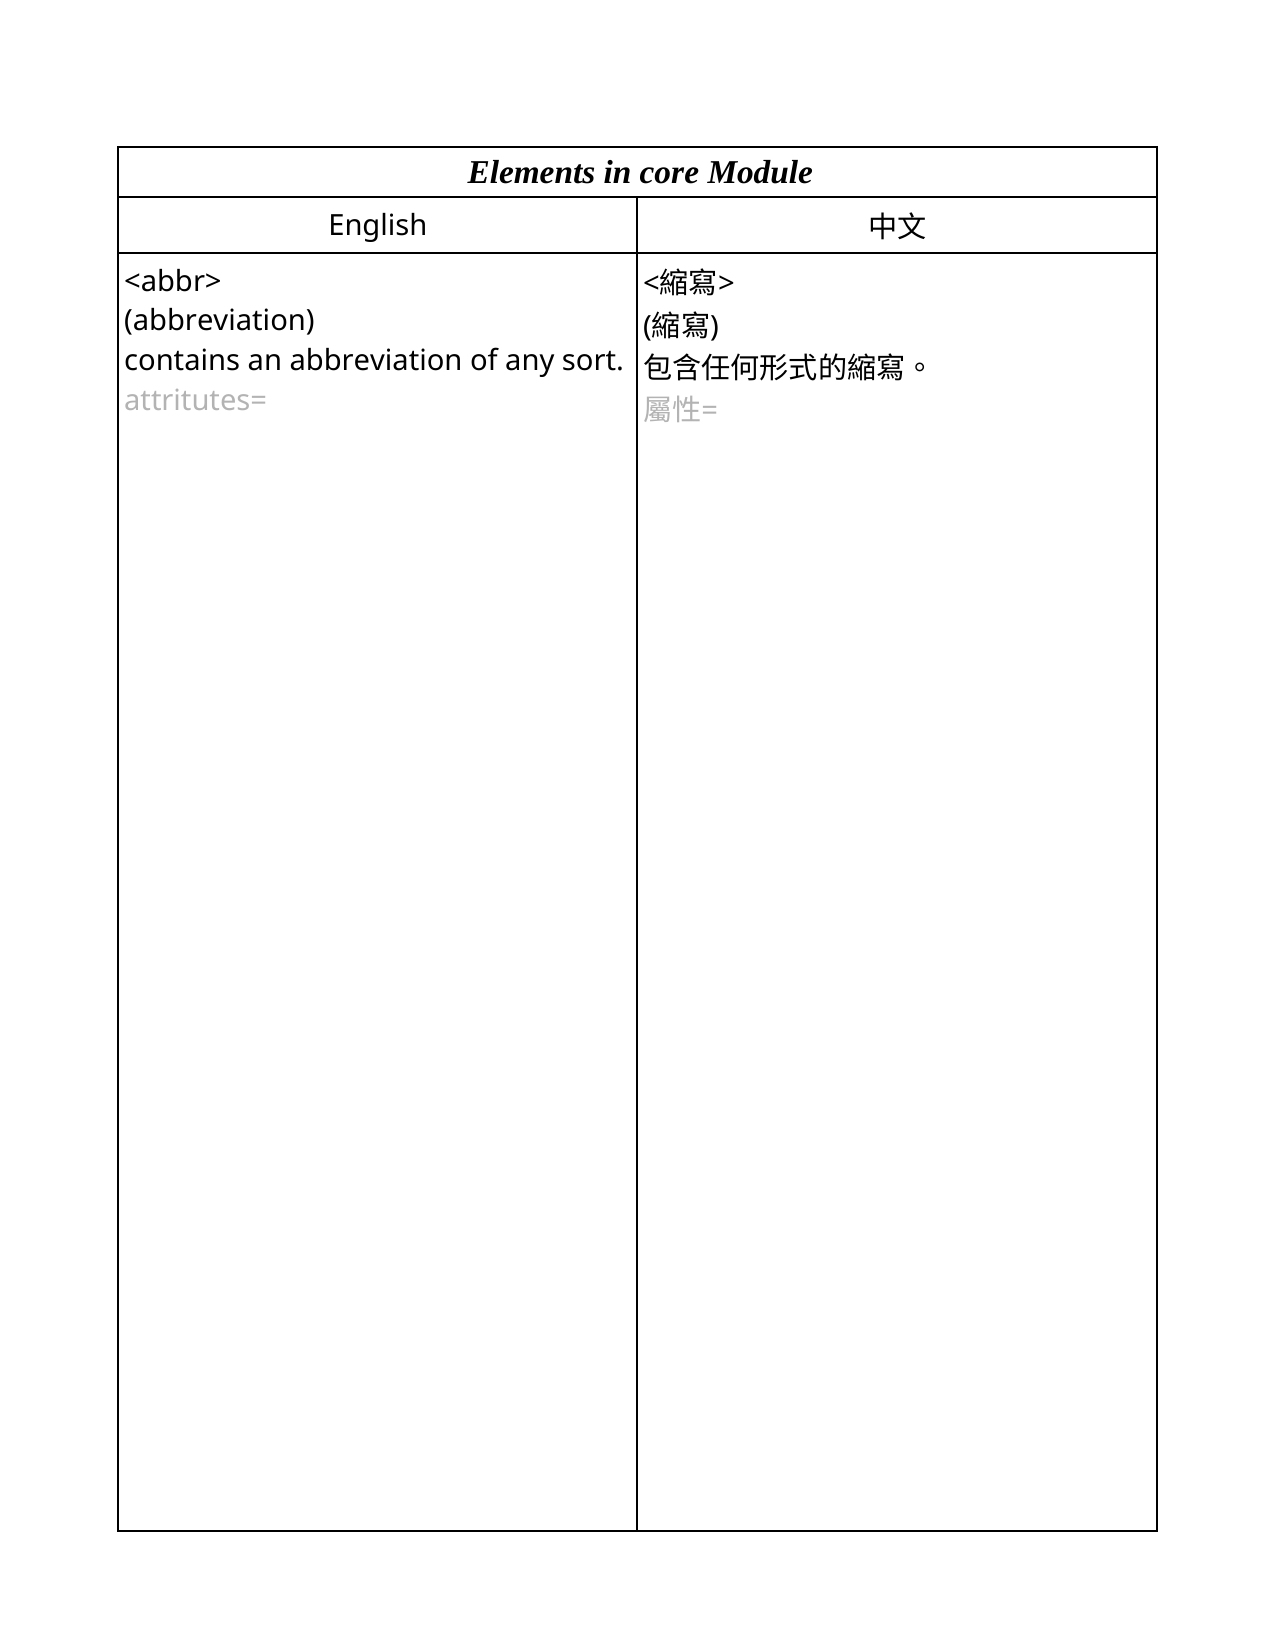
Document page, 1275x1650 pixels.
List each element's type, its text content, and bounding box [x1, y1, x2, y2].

table_header Elements in core Module [119, 148, 1156, 196]
table_cell 中文 [638, 198, 1156, 252]
table_cell <abbr> (abbreviation) contains an abbreviation of any sort. attritutes= [119, 254, 636, 1530]
table_cell English [119, 198, 636, 252]
table_cell <縮寫> (縮寫) 包含任何形式的縮寫。 屬性= [638, 254, 1156, 1530]
